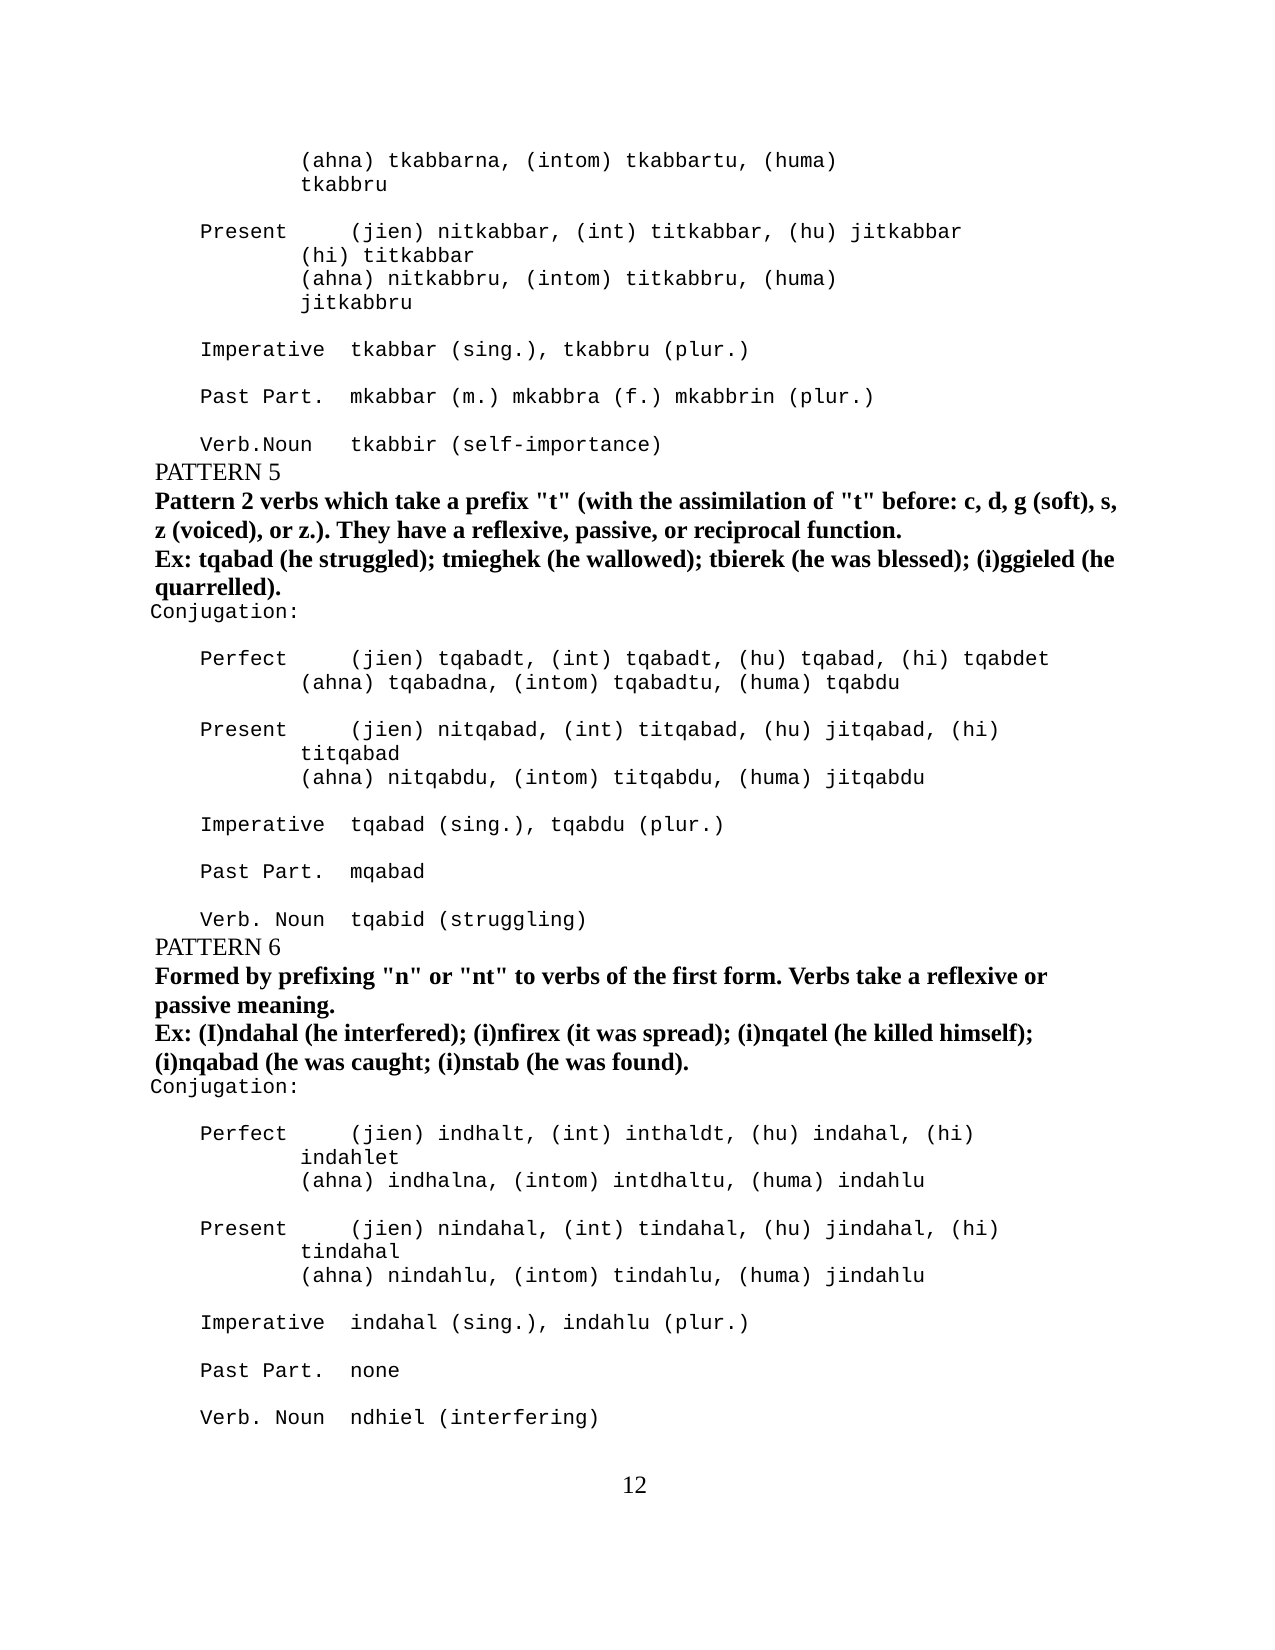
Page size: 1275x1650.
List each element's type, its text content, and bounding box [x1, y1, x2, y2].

text (ahna) tqabadna, (intom) tqabadtu, (huma) tqabdu [150, 672, 1125, 696]
text Past Part. none [150, 1360, 1125, 1383]
text tindahal [150, 1241, 1125, 1265]
text (ahna) indhalna, (intom) intdhaltu, (huma) indahlu [150, 1171, 1125, 1194]
text Perfect (jien) indhalt, (int) inthaldt, (hu) indahal, (hi) [150, 1123, 1125, 1147]
text (ahna) nitkabbru, (intom) titkabbru, (huma) [150, 268, 1125, 292]
text Pattern 2 verbs which take a prefix "t" (with the assimilation of "t" before: c, d, g (soft), s, z (voiced), or z.). They have a reflexive, passive, or reciprocal function. [154, 486, 1121, 544]
text jitkabbru [150, 292, 1125, 316]
text Verb. Noun tqabid (struggling) [150, 908, 1125, 932]
text Conjugation: [150, 1076, 1125, 1099]
text Ex: tqabad (he struggled); tmieghek (he wallowed); tbierek (he was blessed); (i)ggieled (he quarrelled). [154, 544, 1121, 601]
text PATTERN 5 [154, 457, 1121, 486]
text Verb. Noun ndhiel (interfering) [150, 1407, 1125, 1431]
text (ahna) tkabbarna, (intom) tkabbartu, (huma) [150, 150, 1125, 174]
text PATTERN 6 [154, 932, 1121, 961]
text Present (jien) nitqabad, (int) titqabad, (hu) jitqabad, (hi) [150, 719, 1125, 743]
text (hi) titkabbar [150, 244, 1125, 268]
text Perfect (jien) tqabadt, (int) tqabadt, (hu) tqabad, (hi) tqabdet [150, 648, 1125, 672]
text titqabad [150, 743, 1125, 767]
text tkabbru [150, 174, 1125, 197]
text Imperative indahal (sing.), indahlu (plur.) [150, 1312, 1125, 1336]
text Imperative tqabad (sing.), tqabdu (plur.) [150, 814, 1125, 838]
text Ex: (I)ndahal (he interfered); (i)nfirex (it was spread); (i)nqatel (he killed himself); (i)nqabad (he was caught; (i)nstab (he was found). [154, 1018, 1121, 1076]
text Imperative tkabbar (sing.), tkabbru (plur.) [150, 339, 1125, 363]
text (ahna) nindahlu, (intom) tindahlu, (huma) jindahlu [150, 1265, 1125, 1289]
text Verb.Noun tkabbir (self-importance) [150, 434, 1125, 457]
text Past Part. mkabbar (m.) mkabbra (f.) mkabbrin (plur.) [150, 386, 1125, 410]
text (ahna) nitqabdu, (intom) titqabdu, (huma) jitqabdu [150, 767, 1125, 790]
text Formed by prefixing "n" or "nt" to verbs of the first form. Verbs take a reflexive or passive meaning. [154, 961, 1121, 1018]
text Conjugation: [150, 601, 1125, 625]
text Present (jien) nitkabbar, (int) titkabbar, (hu) jitkabbar [150, 221, 1125, 244]
text indahlet [150, 1147, 1125, 1171]
text Past Part. mqabad [150, 861, 1125, 885]
text Present (jien) nindahal, (int) tindahal, (hu) jindahal, (hi) [150, 1218, 1125, 1241]
